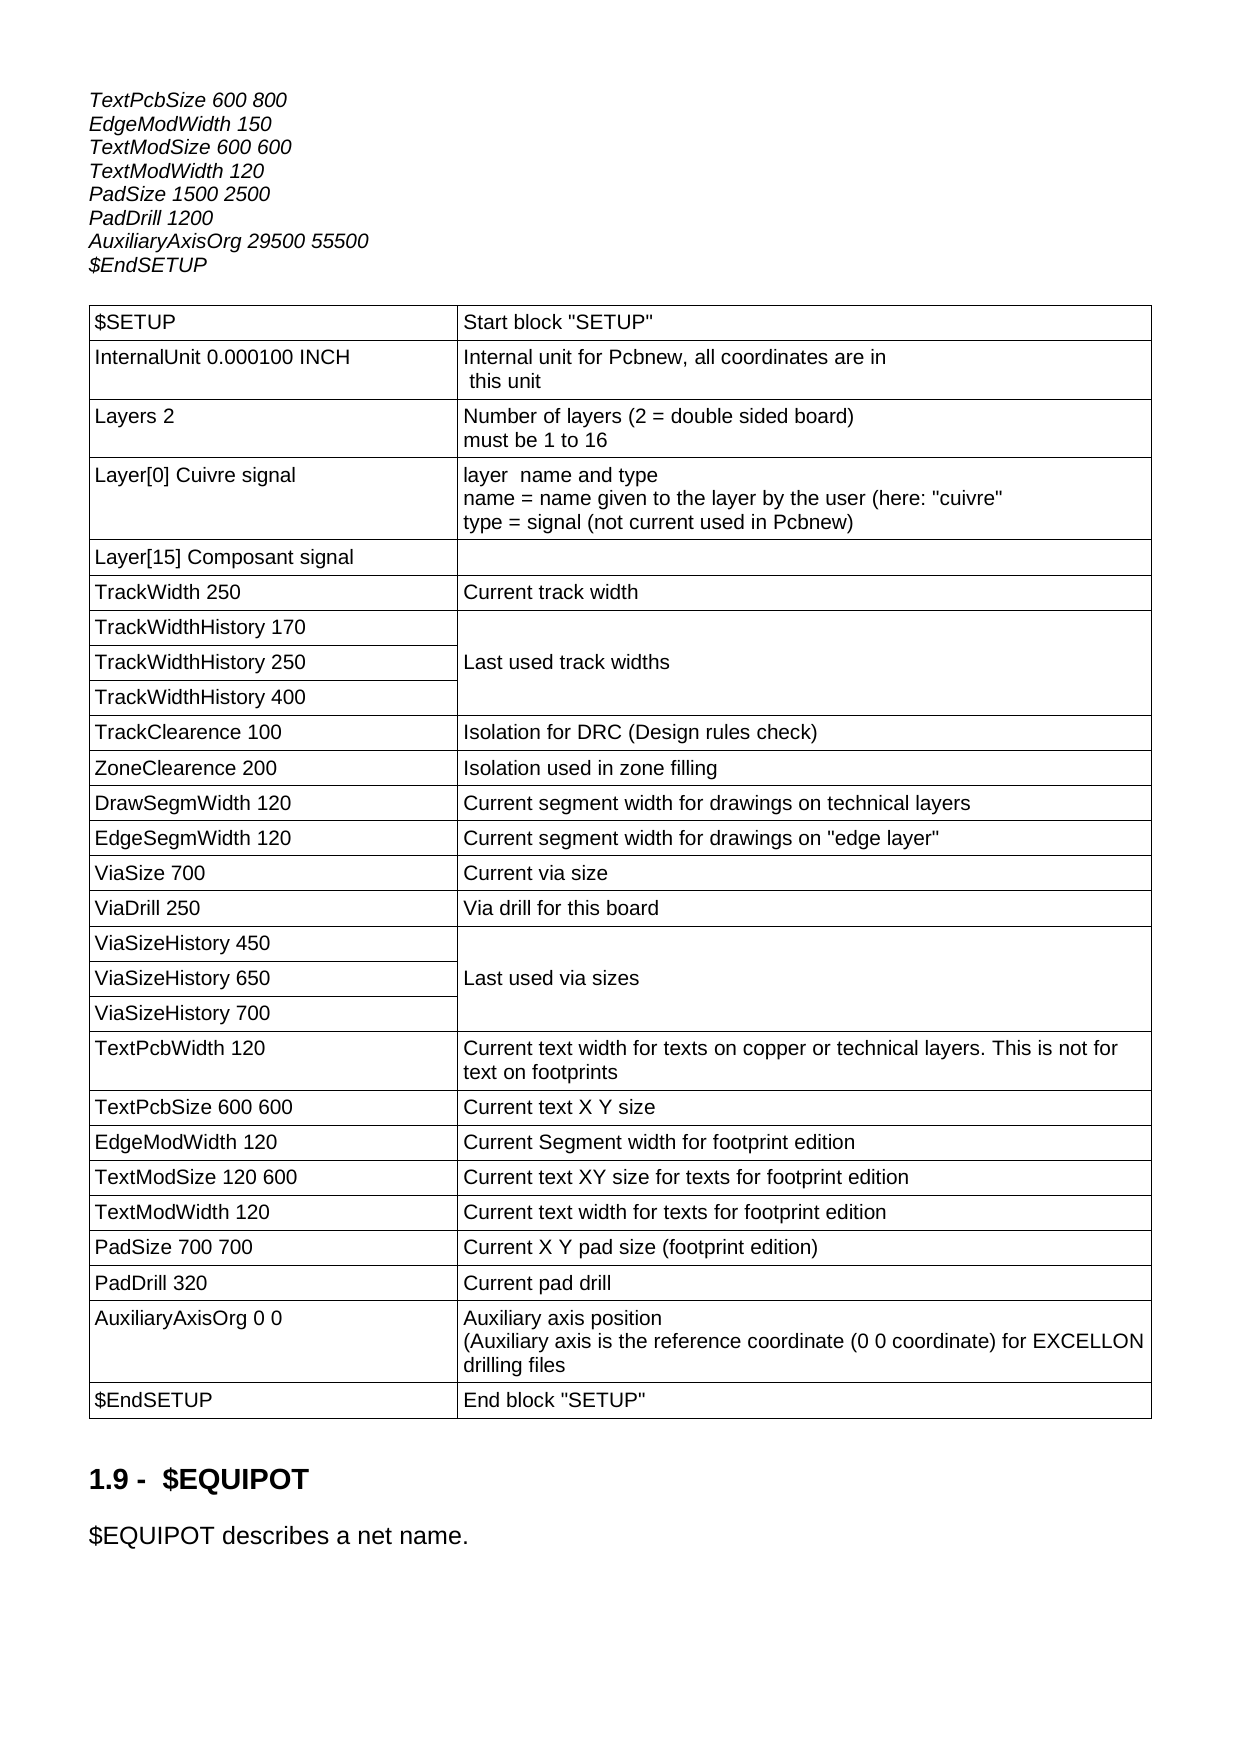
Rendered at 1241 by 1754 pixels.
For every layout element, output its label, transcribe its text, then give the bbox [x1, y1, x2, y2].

table_cell TextModWidth 120 [90, 1196, 457, 1230]
table_cell Auxiliary axis position (Auxiliary axis is the reference coordinate (0 0 coordinate) for EXCELLON drilling files [458, 1301, 1151, 1382]
table_cell TrackWidthHistory 250 [90, 646, 457, 680]
table_header Start block "SETUP" [458, 306, 1151, 340]
table_header TrackWidthHistory 170 [90, 611, 457, 645]
table_cell TrackWidthHistory 400 [90, 681, 457, 715]
table_cell EdgeModWidth 120 [90, 1126, 457, 1160]
table_cell TextPcbSize 600 600 [90, 1091, 457, 1125]
table_cell layer name and type name = name given to the layer by the user (here: "cuivre" type = signal (not current used in Pcbnew) [458, 458, 1151, 539]
text EdgeModWidth 150 [88, 112, 1152, 136]
table_cell Number of layers (2 = double sided board) must be 1 to 16 [458, 400, 1151, 457]
table_cell Current text width for texts on copper or technical layers. This is not for text on footprints [458, 1032, 1151, 1090]
table_header ViaSizeHistory 450 [90, 927, 457, 961]
table_cell Current segment width for drawings on technical layers [458, 786, 1151, 820]
table_cell ViaSizeHistory 700 [90, 997, 457, 1031]
table_cell ViaSize 700 [90, 856, 457, 890]
table_cell Last used via sizes [458, 927, 1151, 1031]
table_cell Last used track widths [458, 611, 1151, 715]
table_cell PadDrill 320 [90, 1266, 457, 1300]
table_cell Current track width [458, 576, 1151, 610]
table_cell [458, 540, 1151, 575]
text AuxiliaryAxisOrg 29500 55500 [88, 230, 1152, 253]
table_cell Current X Y pad size (footprint edition) [458, 1231, 1151, 1265]
table_cell Layers 2 [90, 400, 457, 457]
table_cell ZoneClearence 200 [90, 751, 457, 785]
table_cell ViaSizeHistory 650 [90, 962, 457, 996]
table_cell Current text X Y size [458, 1091, 1151, 1125]
table_cell Current pad drill [458, 1266, 1151, 1300]
table_cell Internal unit for Pcbnew, all coordinates are in this unit [458, 341, 1151, 399]
text PadDrill 1200 [88, 206, 1152, 230]
table_header $SETUP [90, 306, 457, 340]
table_cell End block "SETUP" [458, 1383, 1151, 1418]
subtitle $EQUIPOT [88, 1463, 1152, 1496]
table_cell TrackWidth 250 [90, 576, 457, 610]
table_cell Via drill for this board [458, 891, 1151, 926]
table_cell AuxiliaryAxisOrg 0 0 [90, 1301, 457, 1382]
table_cell EdgeSegmWidth 120 [90, 821, 457, 855]
table_cell Isolation for DRC (Design rules check) [458, 716, 1151, 750]
table_cell TrackClearence 100 [90, 716, 457, 750]
table_cell DrawSegmWidth 120 [90, 786, 457, 820]
table_cell Current segment width for drawings on "edge layer" [458, 821, 1151, 855]
text TextModSize 600 600 [88, 136, 1152, 159]
table_cell Layer[0] Cuivre signal [90, 458, 457, 539]
table_cell ViaDrill 250 [90, 891, 457, 926]
table_cell Layer[15] Composant signal [90, 540, 457, 575]
table_cell TextModSize 120 600 [90, 1161, 457, 1195]
table_cell Current via size [458, 856, 1151, 890]
table_cell $EndSETUP [90, 1383, 457, 1418]
text PadSize 1500 2500 [88, 183, 1152, 206]
table_cell PadSize 700 700 [90, 1231, 457, 1265]
text TextModWidth 120 [88, 159, 1152, 183]
table_cell Current text XY size for texts for footprint edition [458, 1161, 1151, 1195]
text $EndSETUP [88, 253, 1152, 277]
text TextPcbSize 600 800 [88, 88, 1152, 112]
table_cell TextPcbWidth 120 [90, 1032, 457, 1090]
table_cell Current Segment width for footprint edition [458, 1126, 1151, 1160]
table_cell Current text width for texts for footprint edition [458, 1196, 1151, 1230]
text $EQUIPOT describes a net name. [88, 1522, 1152, 1549]
table_cell InternalUnit 0.000100 INCH [90, 341, 457, 399]
table_cell Isolation used in zone filling [458, 751, 1151, 785]
